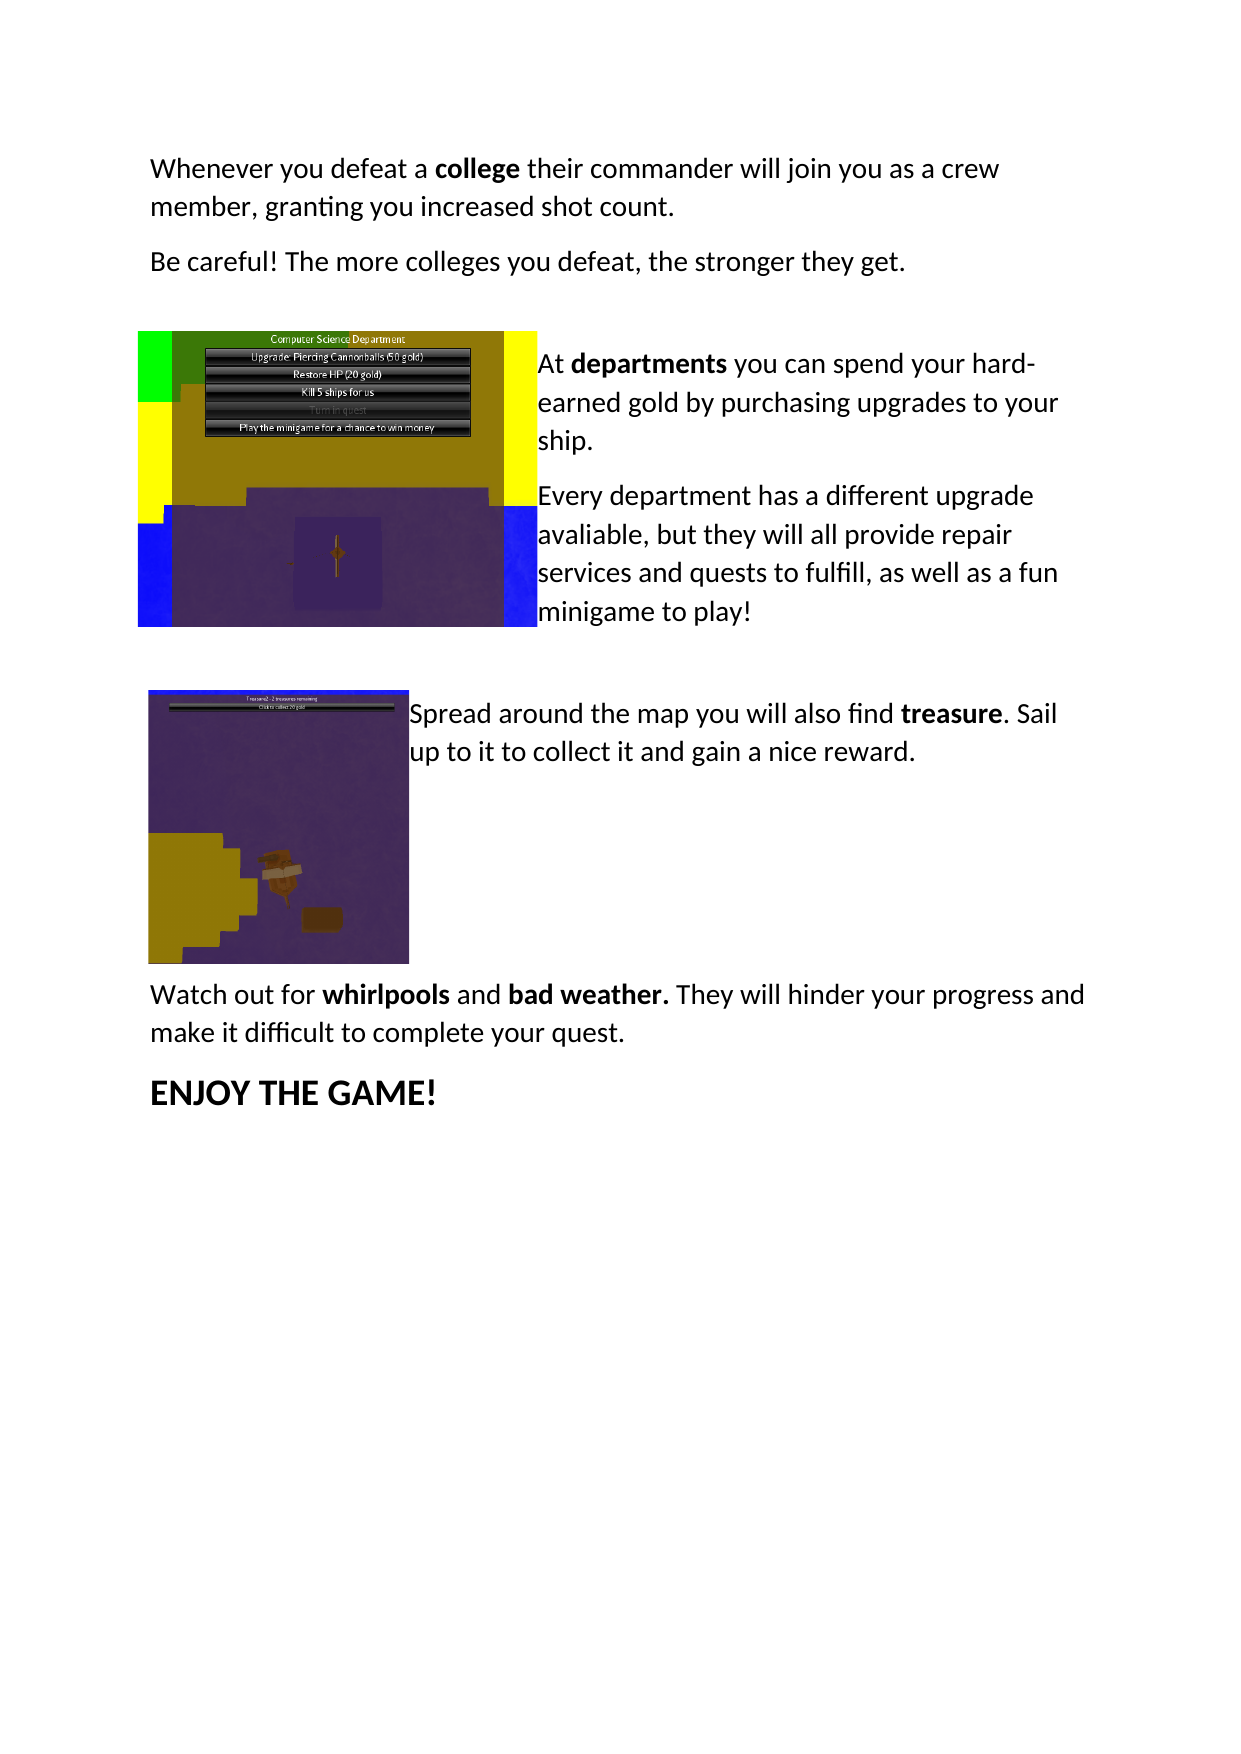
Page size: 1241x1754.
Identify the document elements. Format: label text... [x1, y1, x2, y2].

text Whenever you defeat a college their commander will join you as a crew member, granting you increased shot count. [150, 150, 1090, 224]
picture [137, 331, 538, 627]
picture [227, 690, 328, 964]
text Every department has a different upgrade avaliable, but they will all provide repair services and quests to fulfill, as well as a fun minigame to play! [150, 477, 1090, 628]
text Spread around the map you will also find treasure. Sail up to it to collect it and gain a nice reward. [328, 695, 1090, 769]
text ENJOY THE GAME! [150, 1069, 1090, 1115]
text [150, 695, 227, 769]
text At departments you can spend your hard-earned gold by purchasing upgrades to your ship. [538, 346, 1090, 458]
text Watch out for whirlpools and bad weather. They will hinder your progress and make it difficult to complete your quest. [150, 976, 1090, 1050]
text Be careful! The more colleges you defeat, the stronger they get. [150, 243, 1090, 279]
